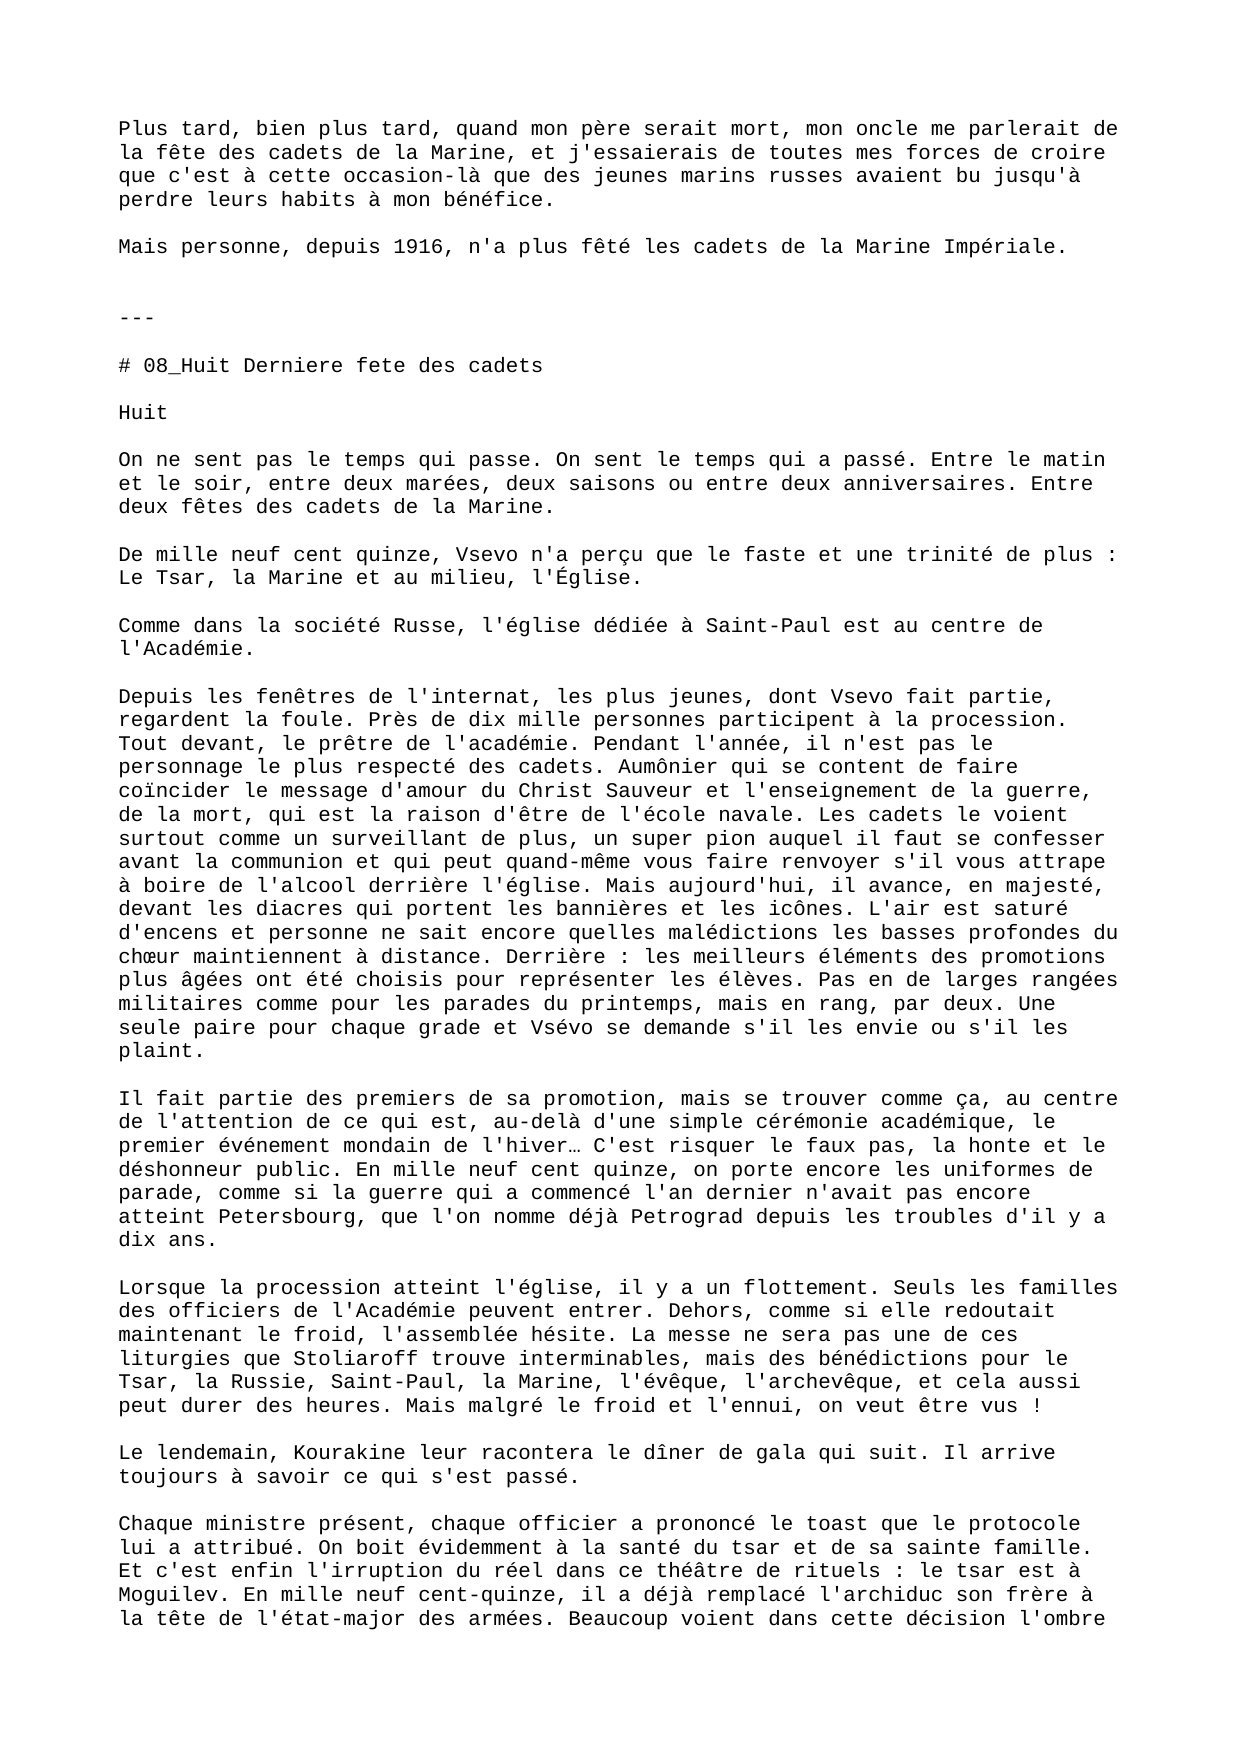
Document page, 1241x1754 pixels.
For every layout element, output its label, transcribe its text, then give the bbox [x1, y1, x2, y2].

text Mais personne, depuis 1916, n'a plus fêté les cadets de la Marine Impériale. [118, 236, 1122, 260]
text Huit [118, 402, 1122, 426]
text Comme dans la société Russe, l'église dédiée à Saint-Paul est au centre de l'Académie. [118, 615, 1122, 662]
text --- [118, 307, 1122, 331]
text De mille neuf cent quinze, Vsevo n'a perçu que le faste et une trinité de plus : Le Tsar, la Marine et au milieu, l'Église. [118, 544, 1122, 591]
text Le lendemain, Kourakine leur racontera le dîner de gala qui suit. Il arrive toujours à savoir ce qui s'est passé. [118, 1442, 1122, 1489]
text Plus tard, bien plus tard, quand mon père serait mort, mon oncle me parlerait de la fête des cadets de la Marine, et j'essaierais de toutes mes forces de croire que c'est à cette occasion-là que des jeunes marins russes avaient bu jusqu'à perdre leurs habits à mon bénéfice. [118, 118, 1122, 213]
text Depuis les fenêtres de l'internat, les plus jeunes, dont Vsevo fait partie, regardent la foule. Près de dix mille personnes participent à la procession. Tout devant, le prêtre de l'académie. Pendant l'année, il n'est pas le personnage le plus respecté des cadets. Aumônier qui se content de faire coïncider le message d'amour du Christ Sauveur et l'enseignement de la guerre, de la mort, qui est la raison d'être de l'école navale. Les cadets le voient surtout comme un surveillant de plus, un super pion auquel il faut se confesser avant la communion et qui peut quand-même vous faire renvoyer s'il vous attrape à boire de l'alcool derrière l'église. Mais aujourd'hui, il avance, en majesté, devant les diacres qui portent les bannières et les icônes. L'air est saturé d'encens et personne ne sait encore quelles malédictions les basses profondes du chœur maintiennent à distance. Derrière : les meilleurs éléments des promotions plus âgées ont été choisis pour représenter les élèves. Pas en de larges rangées militaires comme pour les parades du printemps, mais en rang, par deux. Une seule paire pour chaque grade et Vsévo se demande s'il les envie ou s'il les plaint. [118, 686, 1122, 1064]
text On ne sent pas le temps qui passe. On sent le temps qui a passé. Entre le matin et le soir, entre deux marées, deux saisons ou entre deux anniversaires. Entre deux fêtes des cadets de la Marine. [118, 449, 1122, 520]
text # 08_Huit Derniere fete des cadets [118, 354, 1122, 378]
text Lorsque la procession atteint l'église, il y a un flottement. Seuls les familles des officiers de l'Académie peuvent entrer. Dehors, comme si elle redoutait maintenant le froid, l'assemblée hésite. La messe ne sera pas une de ces liturgies que Stoliaroff trouve interminables, mais des bénédictions pour le Tsar, la Russie, Saint-Paul, la Marine, l'évêque, l'archevêque, et cela aussi peut durer des heures. Mais malgré le froid et l'ennui, on veut être vus ! [118, 1277, 1122, 1419]
text Chaque ministre présent, chaque officier a prononcé le toast que le protocole lui a attribué. On boit évidemment à la santé du tsar et de sa sainte famille. Et c'est enfin l'irruption du réel dans ce théâtre de rituels : le tsar est à Moguilev. En mille neuf cent-quinze, il a déjà remplacé l'archiduc son frère à la tête de l'état-major des armées. Beaucoup voient dans cette décision l'ombre [118, 1513, 1122, 1631]
text Il fait partie des premiers de sa promotion, mais se trouver comme ça, au centre de l'attention de ce qui est, au-delà d'une simple cérémonie académique, le premier événement mondain de l'hiver… C'est risquer le faux pas, la honte et le déshonneur public. En mille neuf cent quinze, on porte encore les uniformes de parade, comme si la guerre qui a commencé l'an dernier n'avait pas encore atteint Petersbourg, que l'on nomme déjà Petrograd depuis les troubles d'il y a dix ans. [118, 1088, 1122, 1253]
